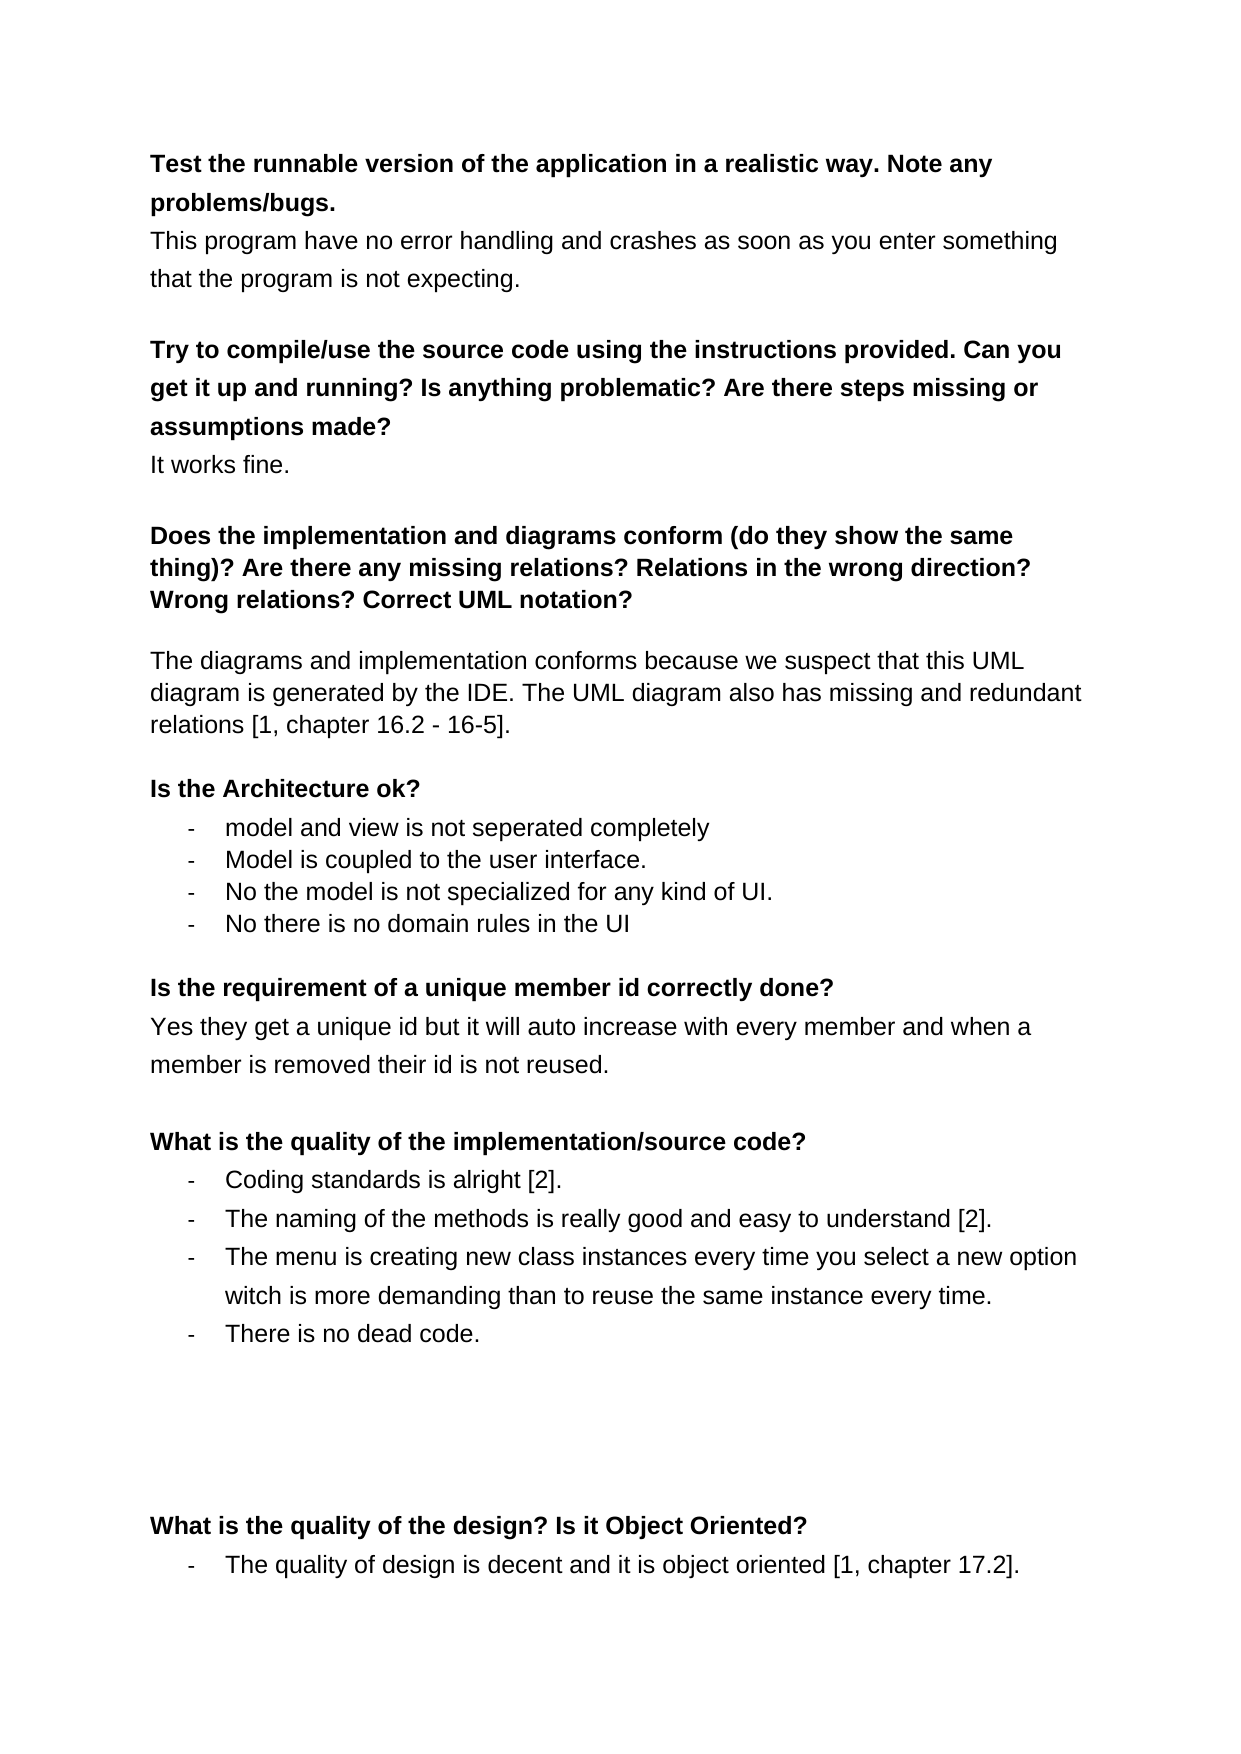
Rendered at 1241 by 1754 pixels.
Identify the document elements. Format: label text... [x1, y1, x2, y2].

text What is the quality of the implementation/source code? [150, 1128, 1091, 1156]
text The diagrams and implementation conforms because we suspect that this UML diagram is generated by the IDE. The UML diagram also has missing and redundant relations [1, chapter 16.2 - 16-5]. [150, 647, 1091, 739]
list No the model is not specialized for any kind of UI. [187, 878, 1091, 906]
text Is the requirement of a unique member id correctly done? [150, 974, 1091, 1002]
text Does the implementation and diagrams conform (do they show the same thing)? Are there any missing relations? Relations in the wrong direction? Wrong relations? Correct UML notation? [150, 522, 1091, 643]
text Test the runnable version of the application in a realistic way. Note any problems/bugs. [150, 150, 1091, 216]
list model and view is not seperated completely [187, 814, 1091, 842]
list The naming of the methods is really good and easy to understand [2]. [187, 1205, 1091, 1233]
text It works fine. [150, 451, 1091, 479]
list Model is coupled to the user interface. [187, 846, 1091, 874]
text Try to compile/use the source code using the instructions provided. Can you get it up and running? Is anything problematic? Are there steps missing or assumptions made? [150, 336, 1091, 441]
text Yes they get a unique id but it will auto increase with every member and when a member is removed their id is not reused. [150, 1012, 1091, 1079]
text This program have no error handling and crashes as soon as you enter something that the program is not expecting. [150, 227, 1091, 293]
list The menu is creating new class instances every time you select a new option witch is more demanding than to reuse the same instance every time. [187, 1243, 1091, 1309]
list The quality of design is decent and it is object oriented [1, chapter 17.2]. [187, 1551, 1091, 1578]
list No there is no domain rules in the UI [187, 910, 1091, 938]
text Is the Architecture ok? [150, 775, 1091, 803]
list Coding standards is alright [2]. [187, 1166, 1091, 1194]
text What is the quality of the design? Is it Object Oriented? [150, 1512, 1091, 1540]
list There is no dead code. [187, 1320, 1091, 1348]
